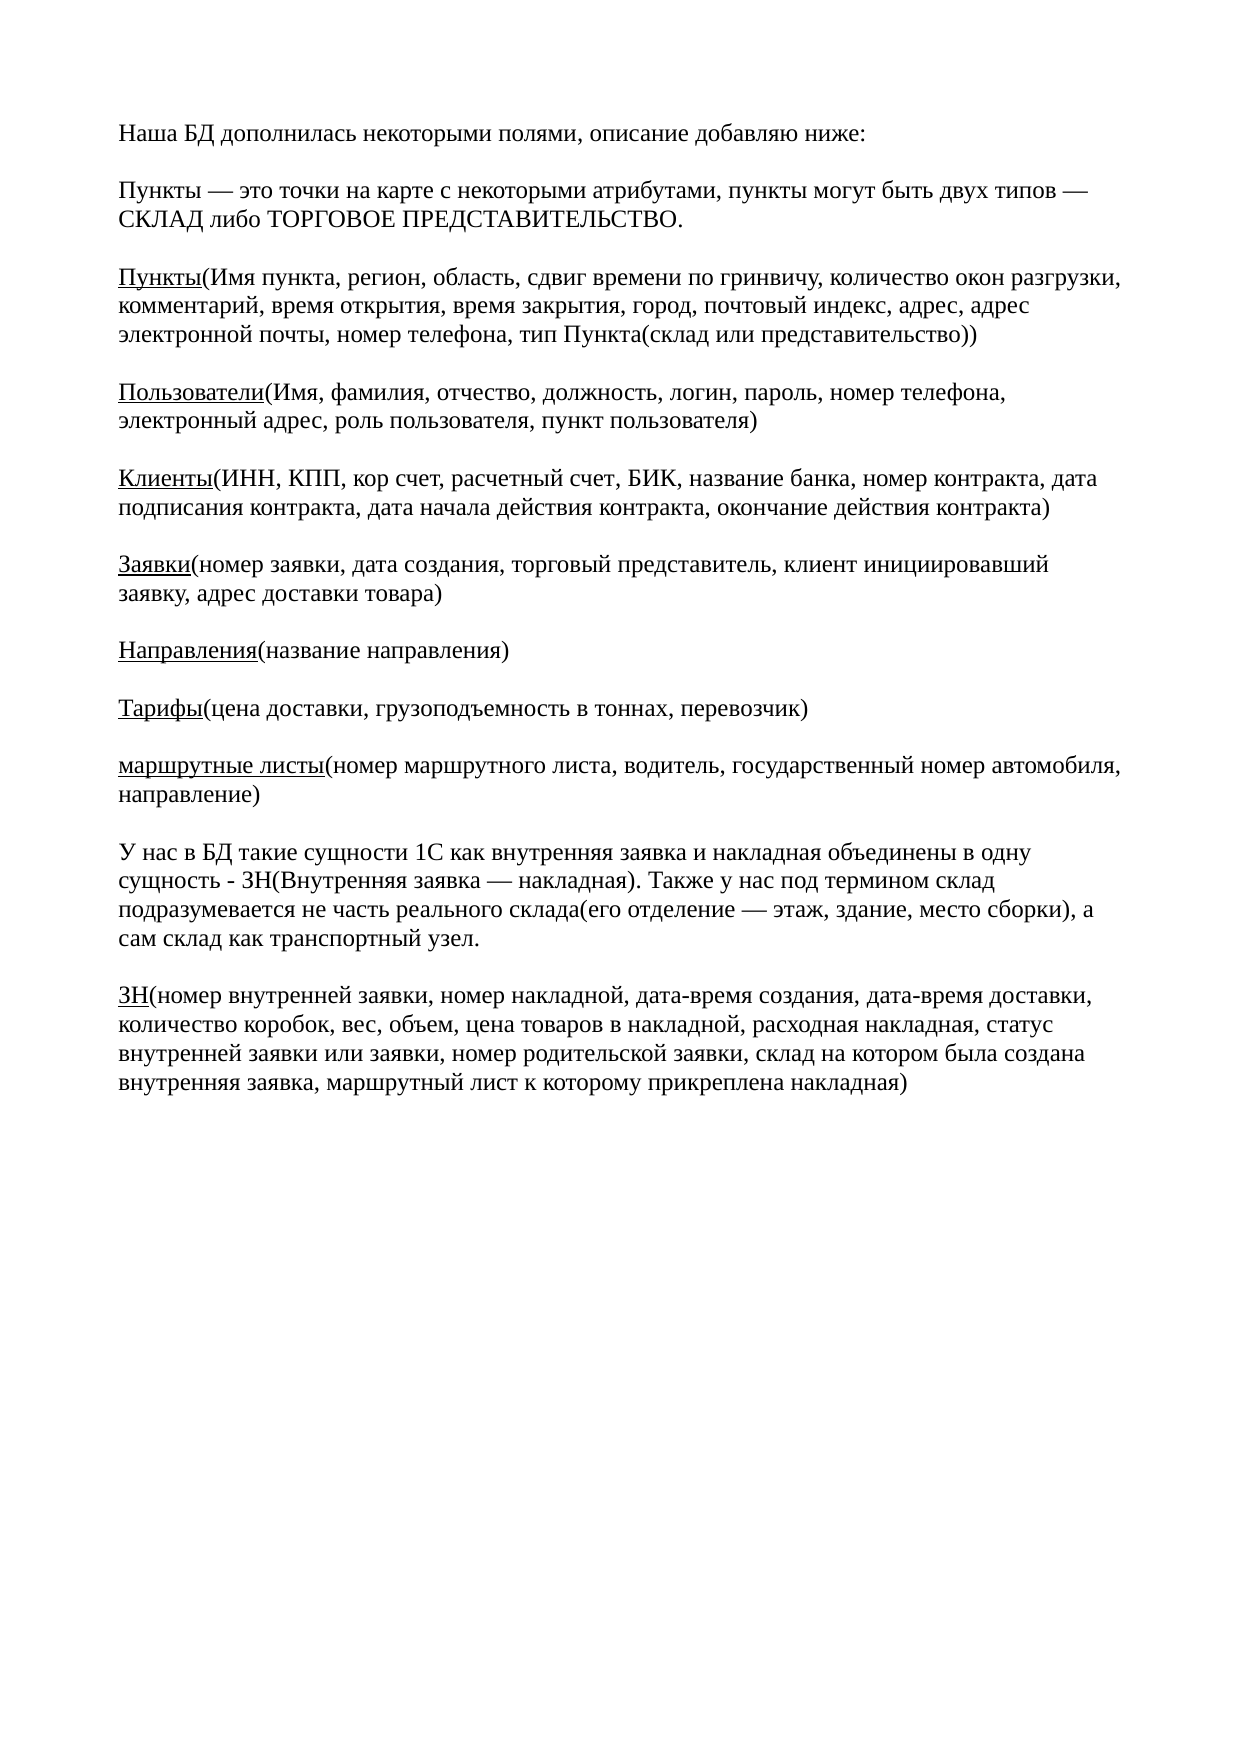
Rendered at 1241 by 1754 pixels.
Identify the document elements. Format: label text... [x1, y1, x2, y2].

text Пункты(Имя пункта, регион, область, сдвиг времени по гринвичу, количество окон разгрузки, комментарий, время открытия, время закрытия, город, почтовый индекс, адрес, адрес электронной почты, номер телефона, тип Пункта(склад или представительство)) [118, 262, 1122, 348]
text Тарифы(цена доставки, грузоподъемность в тоннах, перевозчик) [118, 693, 1122, 722]
text Заявки(номер заявки, дата создания, торговый представитель, клиент инициировавший заявку, адрес доставки товара) [118, 549, 1122, 607]
text маршрутные листы(номер маршрутного листа, водитель, государственный номер автомобиля, направление) [118, 751, 1122, 808]
text У нас в БД такие сущности 1С как внутренняя заявка и накладная объединены в одну сущность - ЗН(Внутренняя заявка — накладная). Также у нас под термином склад подразумевается не часть реального склада(его отделение — этаж, здание, место сборки), а сам склад как транспортный узел. [118, 837, 1122, 952]
text Клиенты(ИНН, КПП, кор счет, расчетный счет, БИК, название банка, номер контракта, дата подписания контракта, дата начала действия контракта, окончание действия контракта) [118, 463, 1122, 521]
text Пункты — это точки на карте с некоторыми атрибутами, пункты могут быть двух типов — СКЛАД либо ТОРГОВОЕ ПРЕДСТАВИТЕЛЬСТВО. [118, 176, 1122, 233]
text Пользователи(Имя, фамилия, отчество, должность, логин, пароль, номер телефона, электронный адрес, роль пользователя, пункт пользователя) [118, 377, 1122, 434]
text ЗН(номер внутренней заявки, номер накладной, дата-время создания, дата-время доставки, количество коробок, вес, объем, цена товаров в накладной, расходная накладная, статус внутренней заявки или заявки, номер родительской заявки, склад на котором была создана внутренняя заявка, маршрутный лист к которому прикреплена накладная) [118, 981, 1122, 1096]
text Направления(название направления) [118, 636, 1122, 664]
text Наша БД дополнилась некоторыми полями, описание добавляю ниже: [118, 118, 1122, 147]
